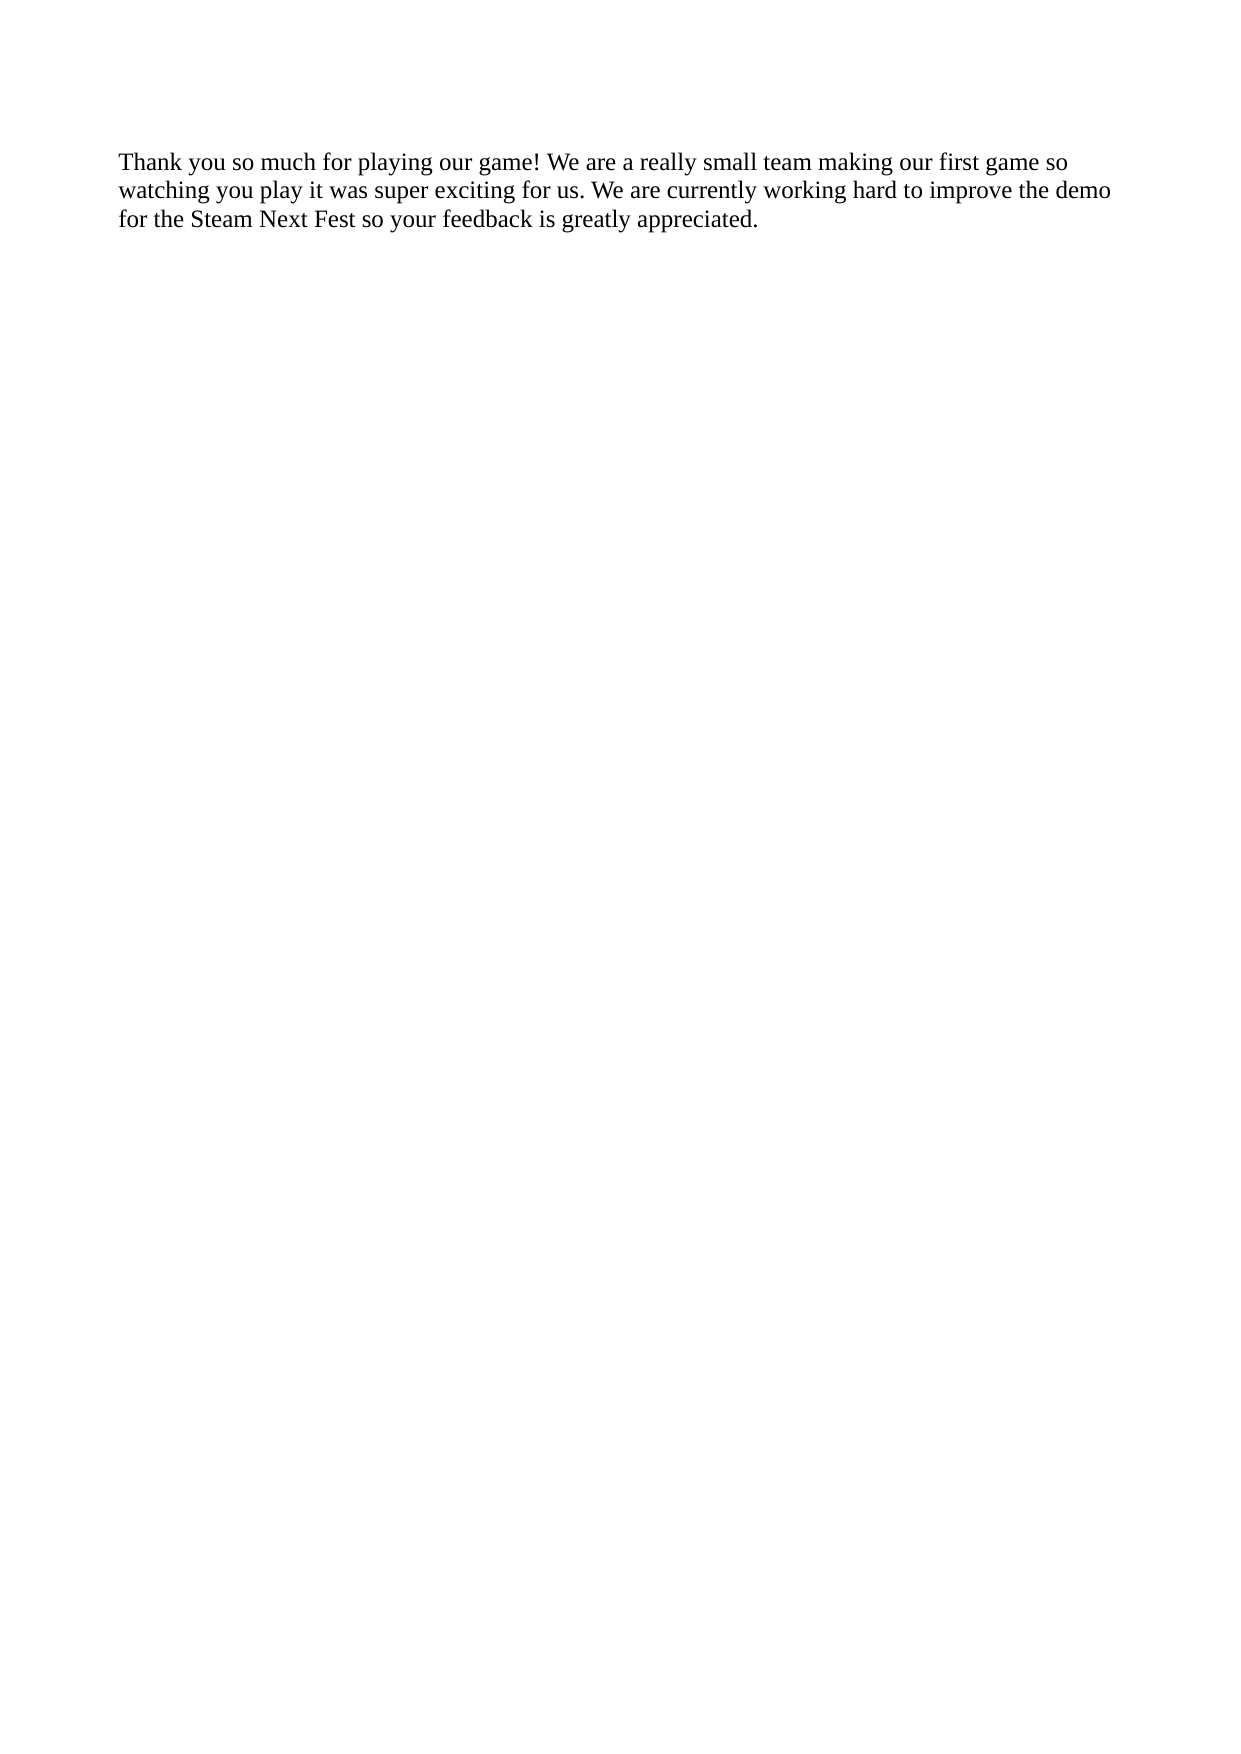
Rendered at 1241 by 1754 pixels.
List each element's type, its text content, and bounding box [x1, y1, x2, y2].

text Thank you so much for playing our game! We are a really small team making our first game so watching you play it was super exciting for us. We are currently working hard to improve the demo for the Steam Next Fest so your feedback is greatly appreciated. [118, 147, 1122, 233]
